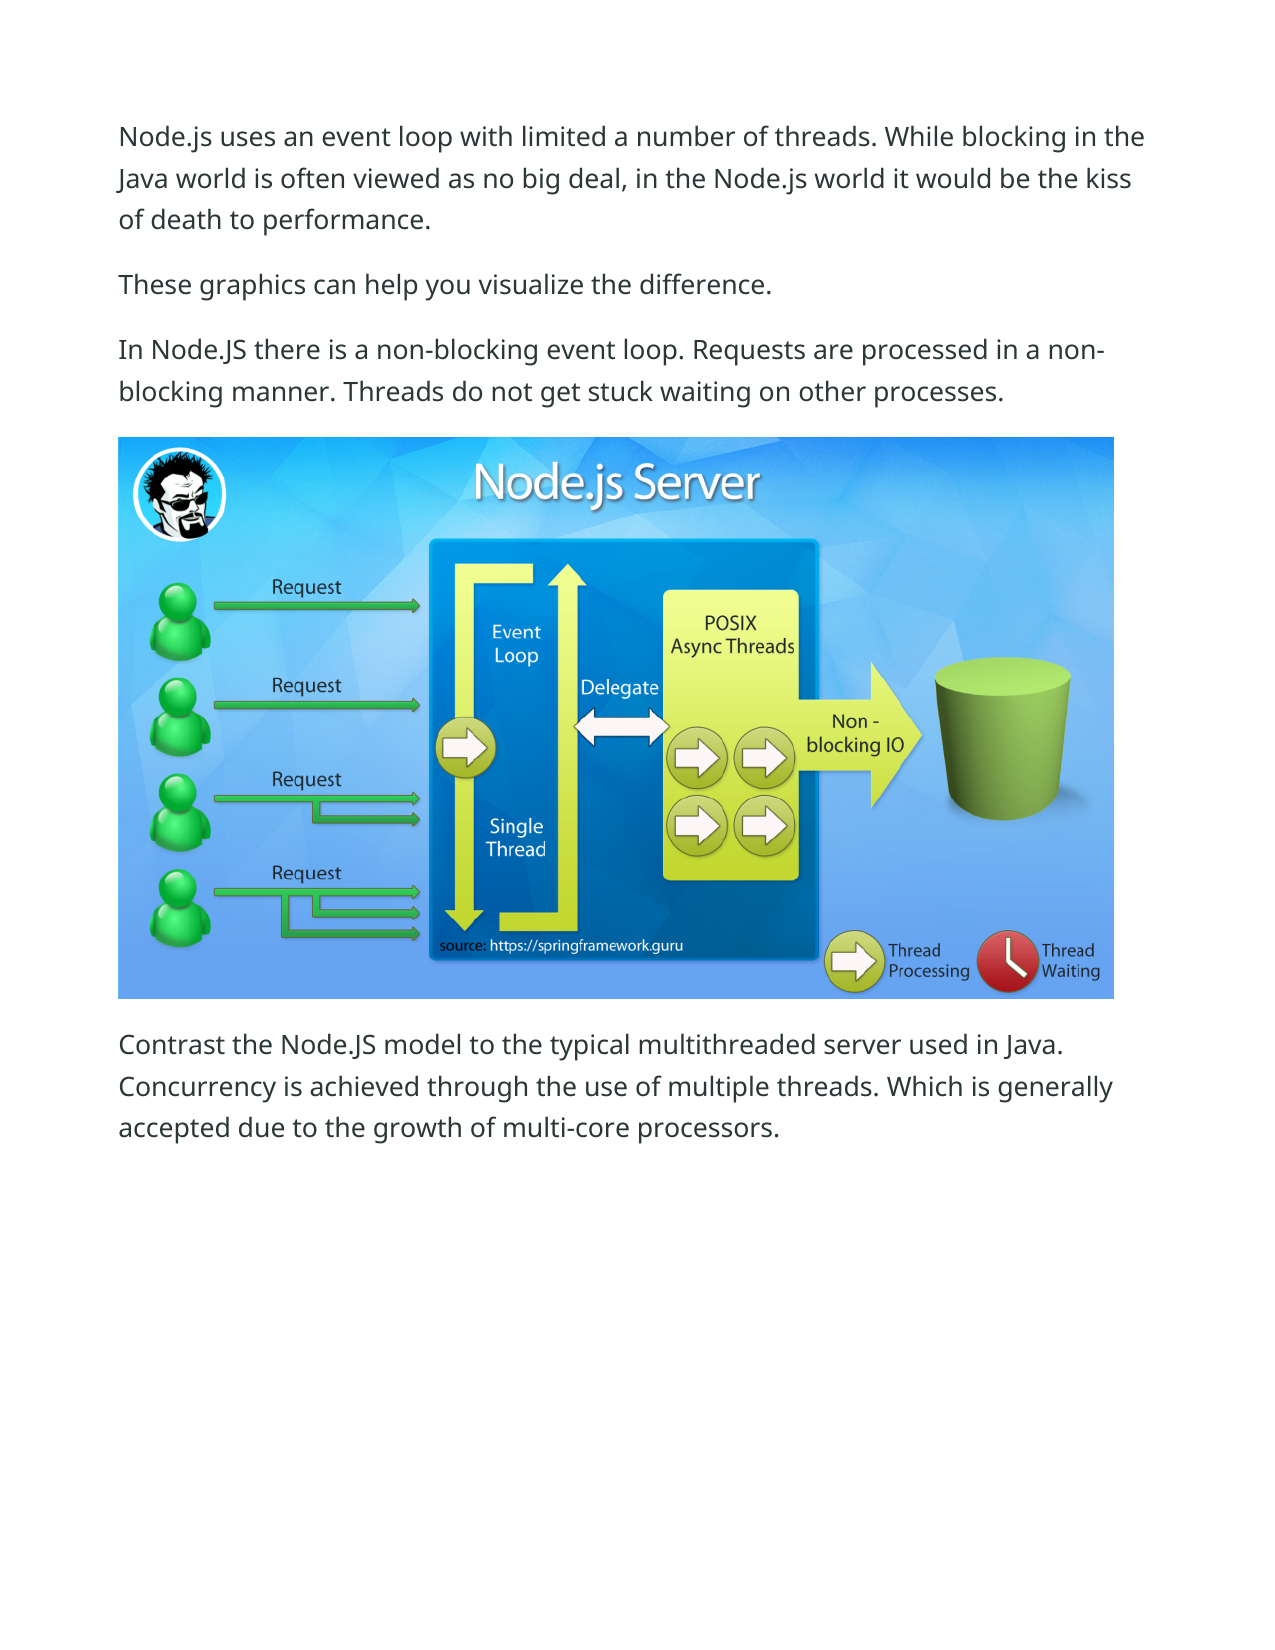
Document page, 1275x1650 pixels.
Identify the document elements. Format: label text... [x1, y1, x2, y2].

picture [118, 437, 1114, 999]
text In Node.JS there is a non-blocking event loop. Requests are processed in a non-blocking manner. Threads do not get stuck waiting on other processes. [118, 331, 1157, 409]
text Contrast the Node.JS model to the typical multithreaded server used in Java. Concurrency is achieved through the use of multiple threads. Which is generally accepted due to the growth of multi-core processors. [118, 1026, 1157, 1145]
text Node.js uses an event loop with limited a number of threads. While blocking in the Java world is often viewed as no big deal, in the Node.js world it would be the kiss of death to performance. [118, 118, 1157, 237]
text These graphics can help you visualize the difference. [118, 266, 1157, 302]
